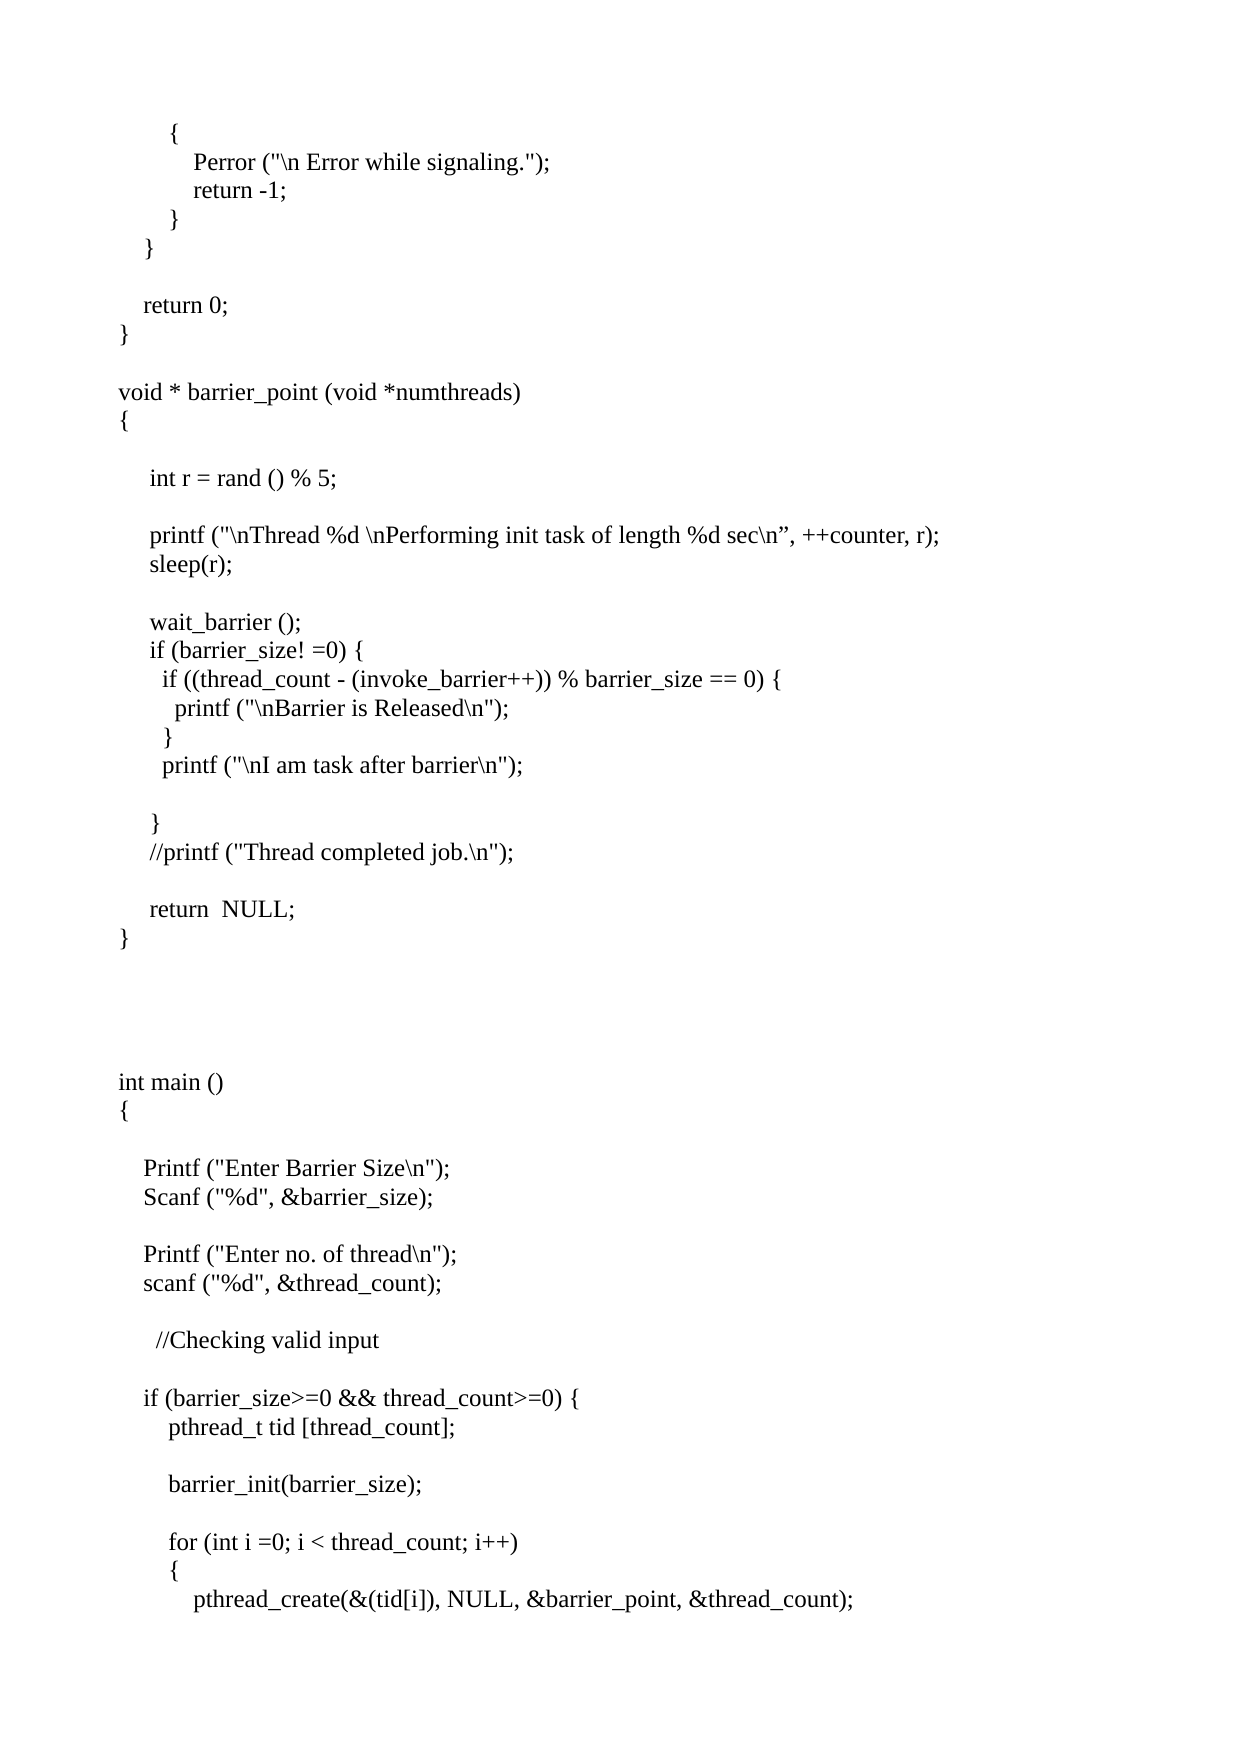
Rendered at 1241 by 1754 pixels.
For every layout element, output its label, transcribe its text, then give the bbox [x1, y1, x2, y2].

text int r = rand () % 5; [118, 463, 1122, 492]
text return -1; [118, 176, 1122, 204]
text Perror ("\n Error while signaling."); [118, 147, 1122, 176]
text } [118, 808, 1122, 837]
text if (barrier_size! =0) { [118, 636, 1122, 664]
text pthread_t tid [thread_count]; [118, 1412, 1122, 1441]
text { [118, 1096, 1122, 1124]
text Scanf ("%d", &barrier_size); [118, 1182, 1122, 1211]
text Printf ("Enter no. of thread\n"); [118, 1239, 1122, 1268]
text } [118, 233, 1122, 262]
text { [118, 118, 1122, 147]
text printf ("\nThread %d \nPerforming init task of length %d sec\n”, ++counter, r); [118, 521, 1122, 549]
text } [118, 204, 1122, 233]
text if ((thread_count - (invoke_barrier++)) % barrier_size == 0) { [118, 664, 1122, 693]
text for (int i =0; i < thread_count; i++) [118, 1527, 1122, 1556]
text Printf ("Enter Barrier Size\n"); [118, 1153, 1122, 1182]
text //Checking valid input [118, 1326, 1122, 1354]
text barrier_init(barrier_size); [118, 1469, 1122, 1498]
text { [118, 1556, 1122, 1584]
text return 0; [118, 291, 1122, 319]
text if (barrier_size>=0 && thread_count>=0) { [118, 1383, 1122, 1412]
text //printf ("Thread completed job.\n"); [118, 837, 1122, 866]
text scanf ("%d", &thread_count); [118, 1268, 1122, 1297]
text void * barrier_point (void *numthreads) [118, 377, 1122, 406]
text { [118, 406, 1122, 434]
text printf ("\nI am task after barrier\n"); [118, 751, 1122, 779]
text wait_barrier (); [118, 607, 1122, 636]
text printf ("\nBarrier is Released\n"); [118, 693, 1122, 722]
text pthread_create(&(tid[i]), NULL, &barrier_point, &thread_count); [118, 1584, 1122, 1613]
text return NULL; [118, 894, 1122, 923]
text } [118, 319, 1122, 348]
text int main () [118, 1067, 1122, 1096]
text } [118, 722, 1122, 751]
text sleep(r); [118, 549, 1122, 578]
text } [118, 923, 1122, 952]
